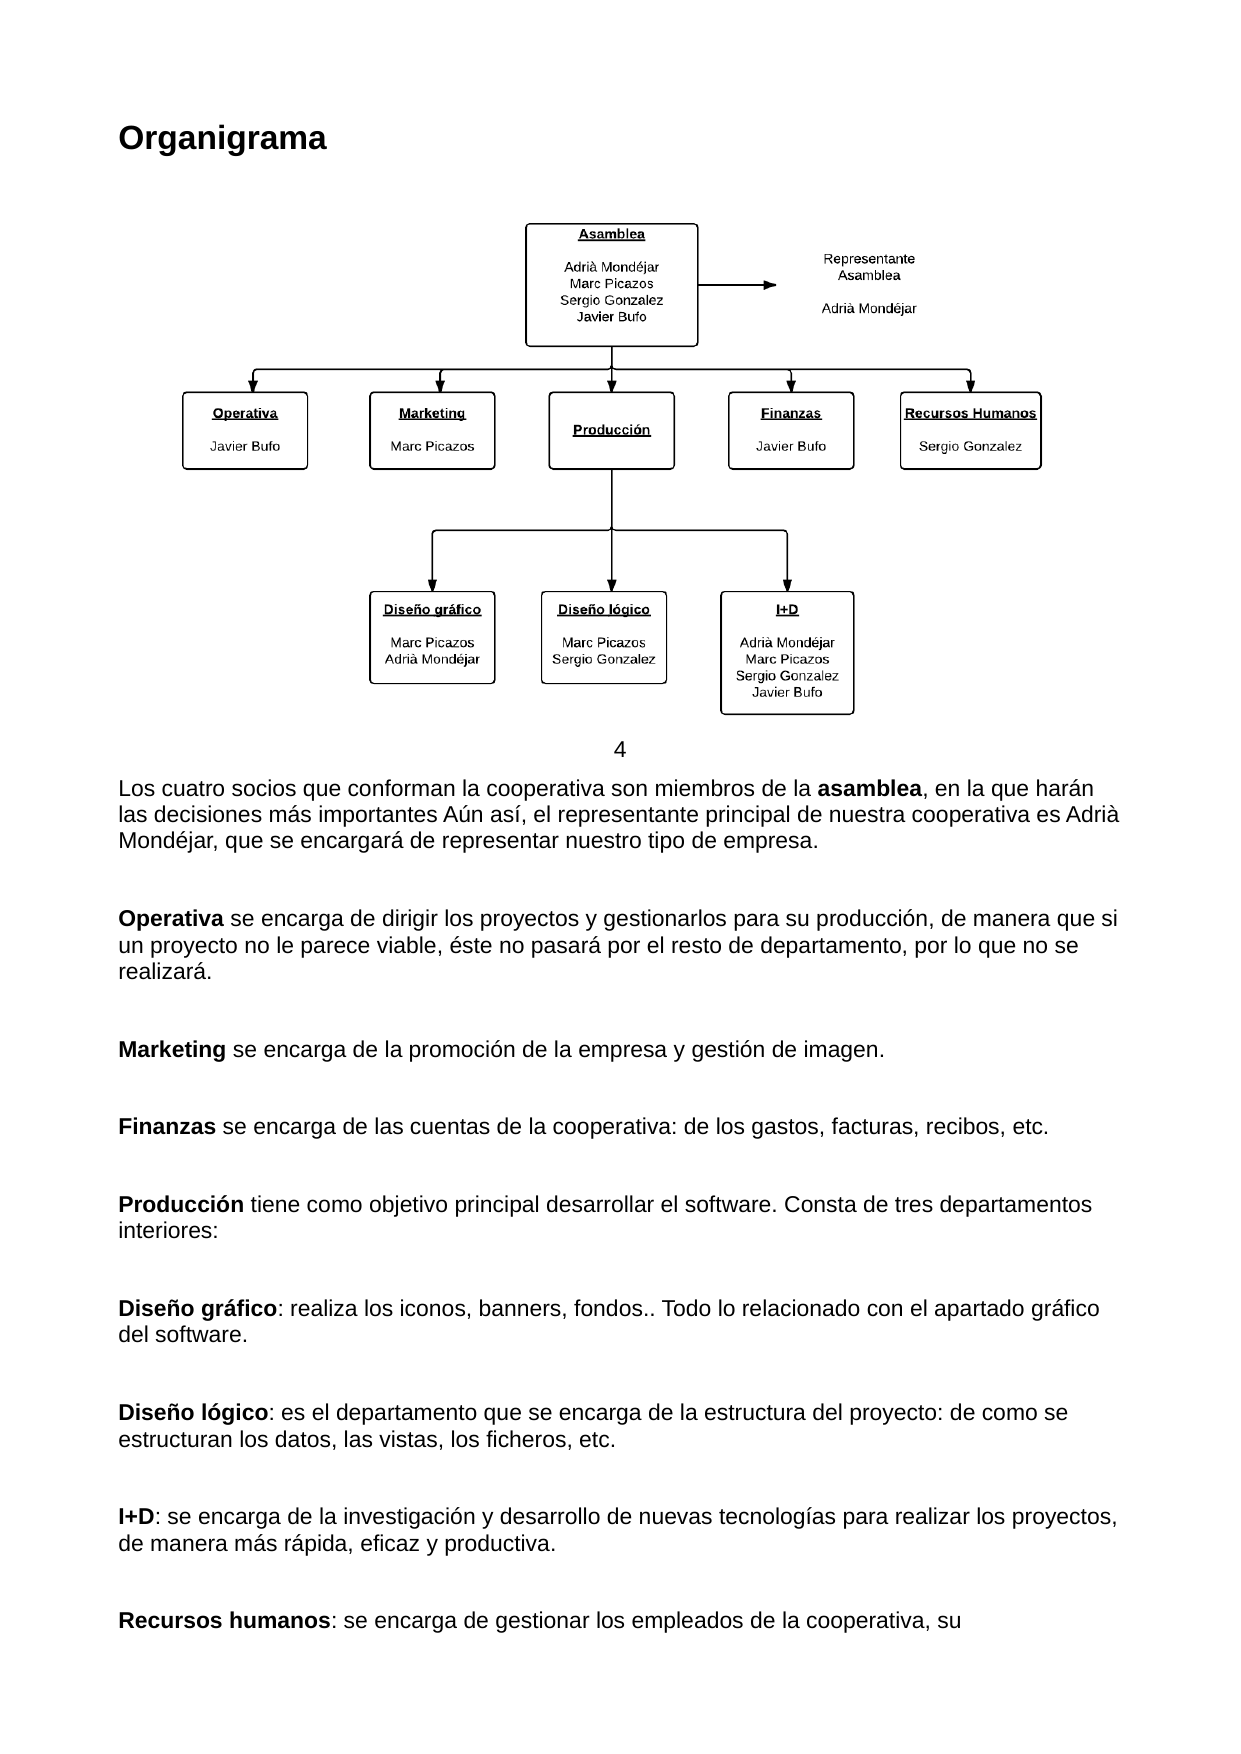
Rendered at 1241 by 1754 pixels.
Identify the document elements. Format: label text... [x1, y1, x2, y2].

text Diseño gráfico: realiza los iconos, banners, fondos.. Todo lo relacionado con el apartado gráfico del software. [118, 1295, 1122, 1348]
text Finanzas se encarga de las cuentas de la cooperativa: de los gastos, facturas, recibos, etc. [118, 1113, 1122, 1140]
text Diseño lógico: es el departamento que se encarga de la estructura del proyecto: de como se estructuran los datos, las vistas, los ficheros, etc. [118, 1399, 1122, 1452]
text Operativa se encarga de dirigir los proyectos y gestionarlos para su producción, de manera que si un proyecto no le parece viable, éste no pasará por el resto de departamento, por lo que no se realizará. [118, 905, 1122, 984]
text I+D: se encarga de la investigación y desarrollo de nuevas tecnologías para realizar los proyectos, de manera más rápida, eficaz y productiva. [118, 1503, 1122, 1556]
text Los cuatro socios que conforman la cooperativa son miembros de la asamblea, en la que harán las decisiones más importantes Aún así, el representante principal de nuestra cooperativa es Adrià Mondéjar, que se encargará de representar nuestro tipo de empresa. [118, 775, 1122, 854]
subtitle Organigrama [118, 118, 1122, 157]
text 13 [118, 169, 1122, 762]
picture [148, 169, 1099, 736]
text Marketing se encarga de la promoción de la empresa y gestión de imagen. [118, 1036, 1122, 1062]
text Recursos humanos: se encarga de gestionar los empleados de la cooperativa, su [118, 1607, 1122, 1634]
text Producción tiene como objetivo principal desarrollar el software. Consta de tres departamentos interiores: [118, 1191, 1122, 1244]
